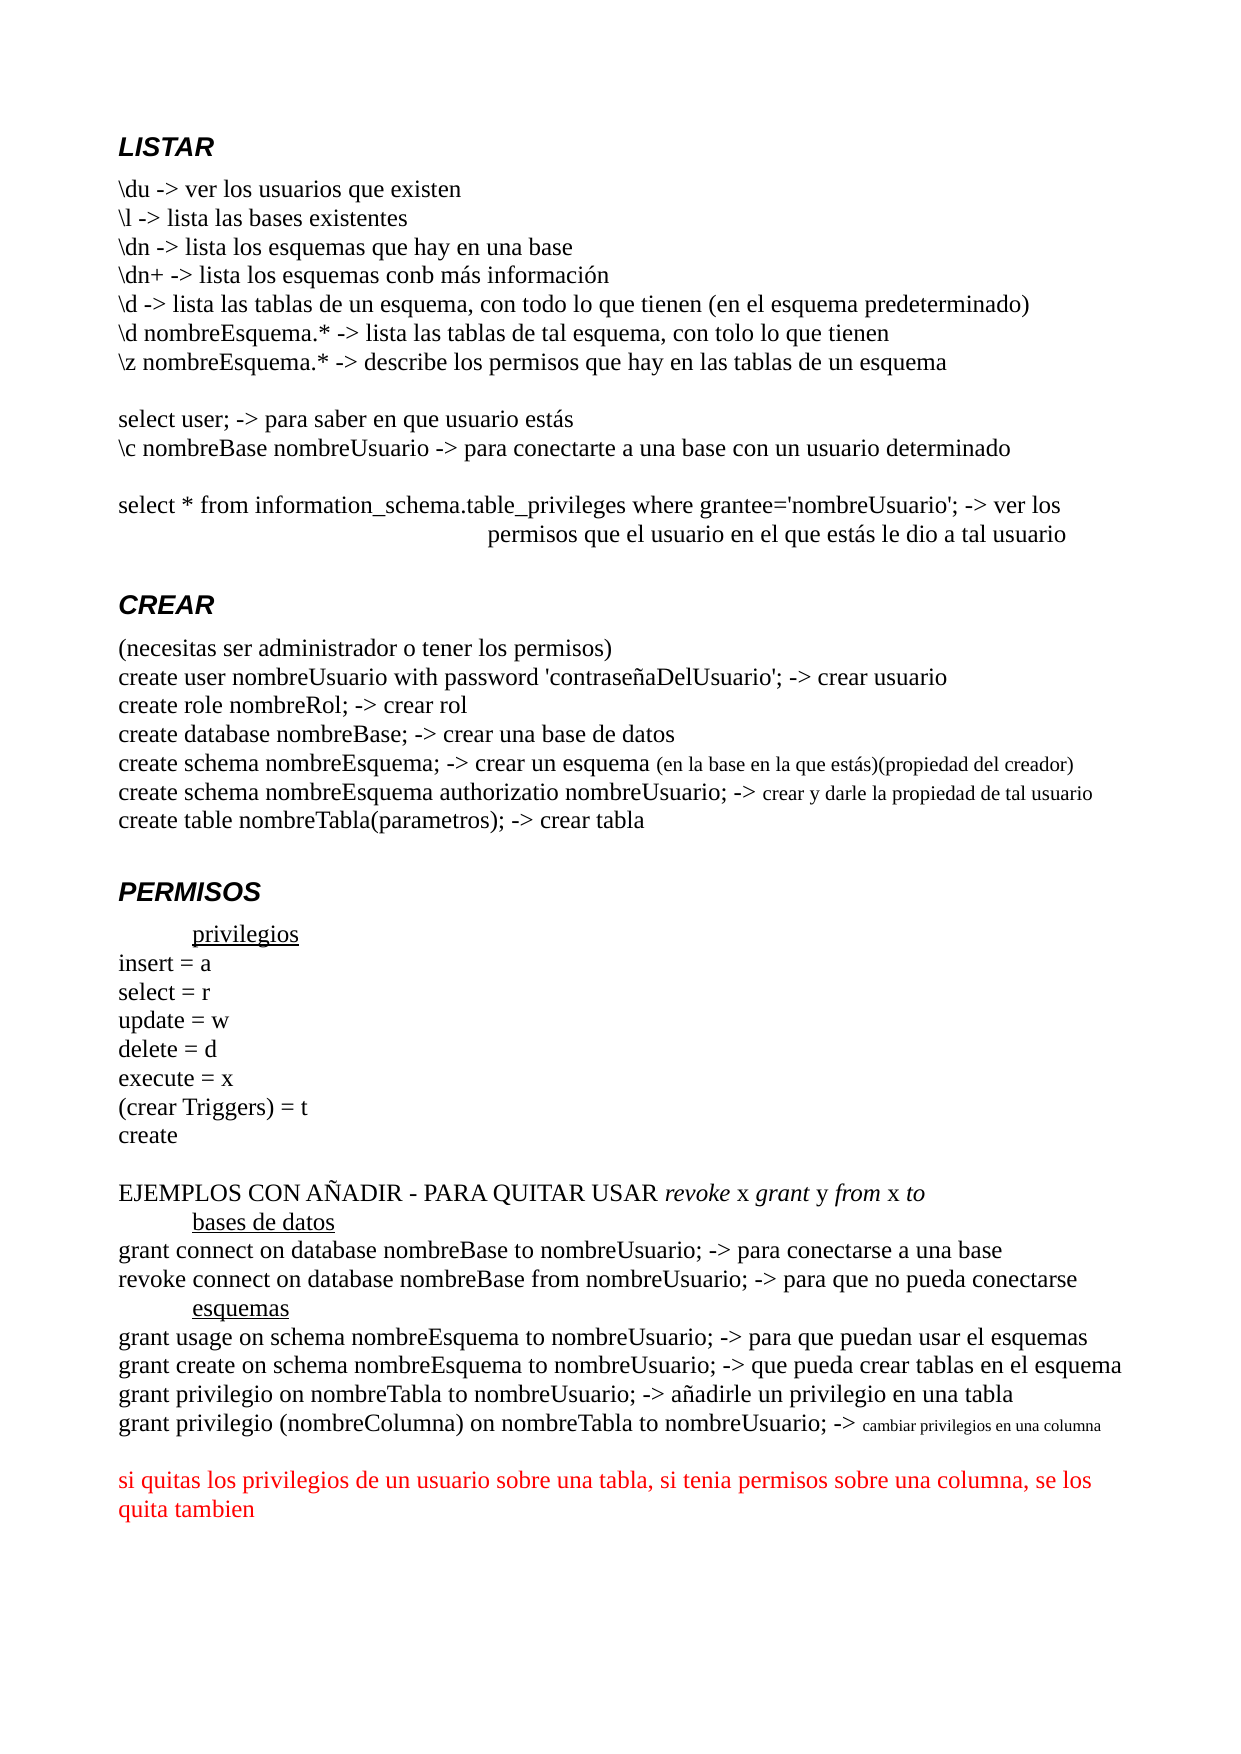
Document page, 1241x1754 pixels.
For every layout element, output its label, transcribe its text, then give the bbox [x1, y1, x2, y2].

text create user nombreUsuario with password 'contraseñaDelUsuario'; -> crear usuario [118, 662, 1122, 691]
text \dn+ -> lista los esquemas conb más información [118, 261, 1122, 289]
text select user; -> para saber en que usuario estás [118, 404, 1122, 433]
text \dn -> lista los esquemas que hay en una base [118, 232, 1122, 261]
text grant usage on schema nombreEsquema to nombreUsuario; -> para que puedan usar el esquemas [118, 1322, 1122, 1351]
text si quitas los privilegios de un usuario sobre una tabla, si tenia permisos sobre una columna, se los quita tambien [118, 1466, 1122, 1523]
text \l -> lista las bases existentes [118, 203, 1122, 232]
text grant connect on database nombreBase to nombreUsuario; -> para conectarse a una base [118, 1236, 1122, 1264]
text bases de datos [118, 1207, 1122, 1236]
text create table nombreTabla(parametros); -> crear tabla [118, 806, 1122, 834]
text EJEMPLOS CON AÑADIR - PARA QUITAR USAR revoke x grant y from x to [118, 1178, 1122, 1207]
text esquemas [118, 1293, 1122, 1322]
text grant privilegio on nombreTabla to nombreUsuario; -> añadirle un privilegio en una tabla [118, 1379, 1122, 1408]
text \z nombreEsquema.* -> describe los permisos que hay en las tablas de un esquema [118, 347, 1122, 376]
text create role nombreRol; -> crear rol [118, 691, 1122, 719]
text \c nombreBase nombreUsuario -> para conectarte a una base con un usuario determinado [118, 433, 1122, 462]
text privilegios [118, 919, 1122, 948]
text select = r [118, 977, 1122, 1006]
subtitle CREAR [118, 589, 1122, 621]
text \d nombreEsquema.* -> lista las tablas de tal esquema, con tolo lo que tienen [118, 318, 1122, 347]
text create schema nombreEsquema; -> crear un esquema (en la base en la que estás)(propiedad del creador) [118, 748, 1122, 777]
text revoke connect on database nombreBase from nombreUsuario; -> para que no pueda conectarse [118, 1264, 1122, 1293]
text grant create on schema nombreEsquema to nombreUsuario; -> que pueda crear tablas en el esquema [118, 1351, 1122, 1379]
text select * from information_schema.table_privileges where grantee='nombreUsuario'; -> ver los permisos que el usuario en el que estás le dio a tal usuario [118, 491, 1122, 548]
text insert = a [118, 948, 1122, 977]
text grant privilegio (nombreColumna) on nombreTabla to nombreUsuario; -> cambiar privilegios en una columna [118, 1408, 1122, 1437]
subtitle PERMISOS [118, 876, 1122, 907]
text delete = d [118, 1034, 1122, 1063]
text create schema nombreEsquema authorizatio nombreUsuario; -> crear y darle la propiedad de tal usuario [118, 777, 1122, 806]
text update = w [118, 1006, 1122, 1034]
text execute = x [118, 1063, 1122, 1092]
text \d -> lista las tablas de un esquema, con todo lo que tienen (en el esquema predeterminado) [118, 289, 1122, 318]
text (necesitas ser administrador o tener los permisos) [118, 633, 1122, 662]
text create [118, 1121, 1122, 1149]
text (crear Triggers) = t [118, 1092, 1122, 1121]
text \du -> ver los usuarios que existen [118, 174, 1122, 203]
subtitle LISTAR [118, 131, 1122, 162]
text create database nombreBase; -> crear una base de datos [118, 719, 1122, 748]
